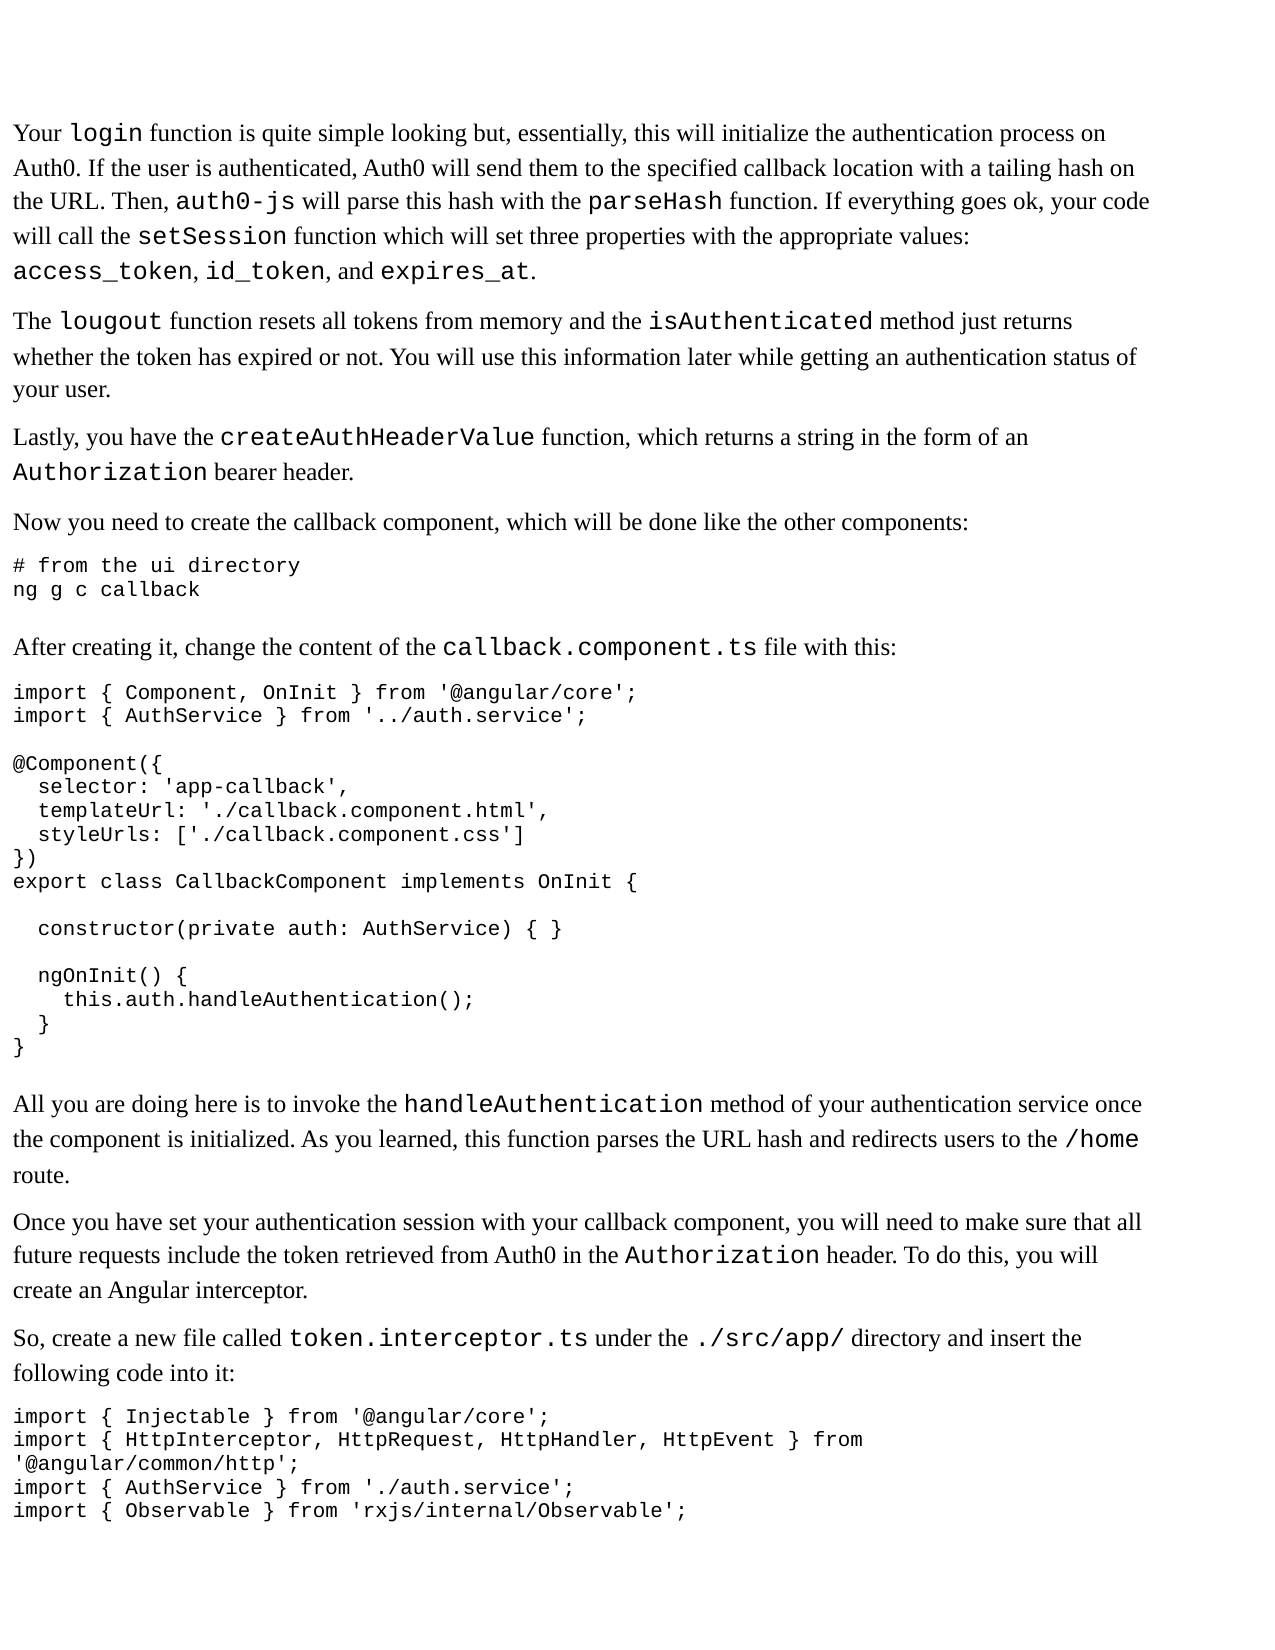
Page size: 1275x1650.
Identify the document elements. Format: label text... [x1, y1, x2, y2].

text Your login function is quite simple looking but, essentially, this will initialize the authentication process on Auth0. If the user is authenticated, Auth0 will send them to the specified callback location with a tailing hash on the URL. Then, auth0-js will parse this hash with the parseHash function. If everything goes ok, your code will call the setSession function which will set three properties with the appropriate values: access_token, id_token, and expires_at. [13, 118, 1157, 287]
text import { Observable } from 'rxjs/internal/Observable'; [13, 1500, 1157, 1524]
text styleUrls: ['./callback.component.css'] [13, 823, 1157, 847]
text import { AuthService } from '../auth.service'; [13, 705, 1157, 729]
text export class CallbackComponent implements OnInit { [13, 871, 1157, 894]
text import { Component, OnInit } from '@angular/core'; [13, 682, 1157, 705]
text ngOnInit() { [13, 965, 1157, 989]
text @Component({ [13, 753, 1157, 776]
text } [13, 1013, 1157, 1036]
text ng g c callback [13, 578, 1157, 602]
text The lougout function resets all tokens from memory and the isAuthenticated method just returns whether the token has expired or not. You will use this information later while getting an authentication status of your user. [13, 306, 1157, 403]
text templateUrl: './callback.component.html', [13, 800, 1157, 823]
text this.auth.handleAuthentication(); [13, 989, 1157, 1013]
text All you are doing here is to invoke the handleAuthentication method of your authentication service once the component is initialized. As you learned, this function parses the URL hash and redirects users to the /home route. [13, 1089, 1157, 1188]
text Lastly, you have the createAuthHeaderValue function, which returns a string in the form of an Authorization bearer header. [13, 422, 1157, 488]
text import { Injectable } from '@angular/core'; [13, 1406, 1157, 1429]
text constructor(private auth: AuthService) { } [13, 918, 1157, 942]
text selector: 'app-callback', [13, 776, 1157, 800]
text Now you need to create the callback component, which will be done like the other components: [13, 507, 1157, 536]
text So, create a new file called token.interceptor.ts under the ./src/app/ directory and insert the following code into it: [13, 1323, 1157, 1387]
text }) [13, 847, 1157, 871]
text } [13, 1036, 1157, 1060]
text After creating it, change the content of the callback.component.ts file with this: [13, 632, 1157, 662]
text import { HttpInterceptor, HttpRequest, HttpHandler, HttpEvent } from '@angular/common/http'; [13, 1429, 1157, 1477]
text Once you have set your authentication session with your callback component, you will need to make sure that all future requests include the token retrieved from Auth0 in the Authorization header. To do this, you will create an Angular interceptor. [13, 1207, 1157, 1304]
text import { AuthService } from './auth.service'; [13, 1477, 1157, 1500]
text # from the ui directory [13, 555, 1157, 578]
